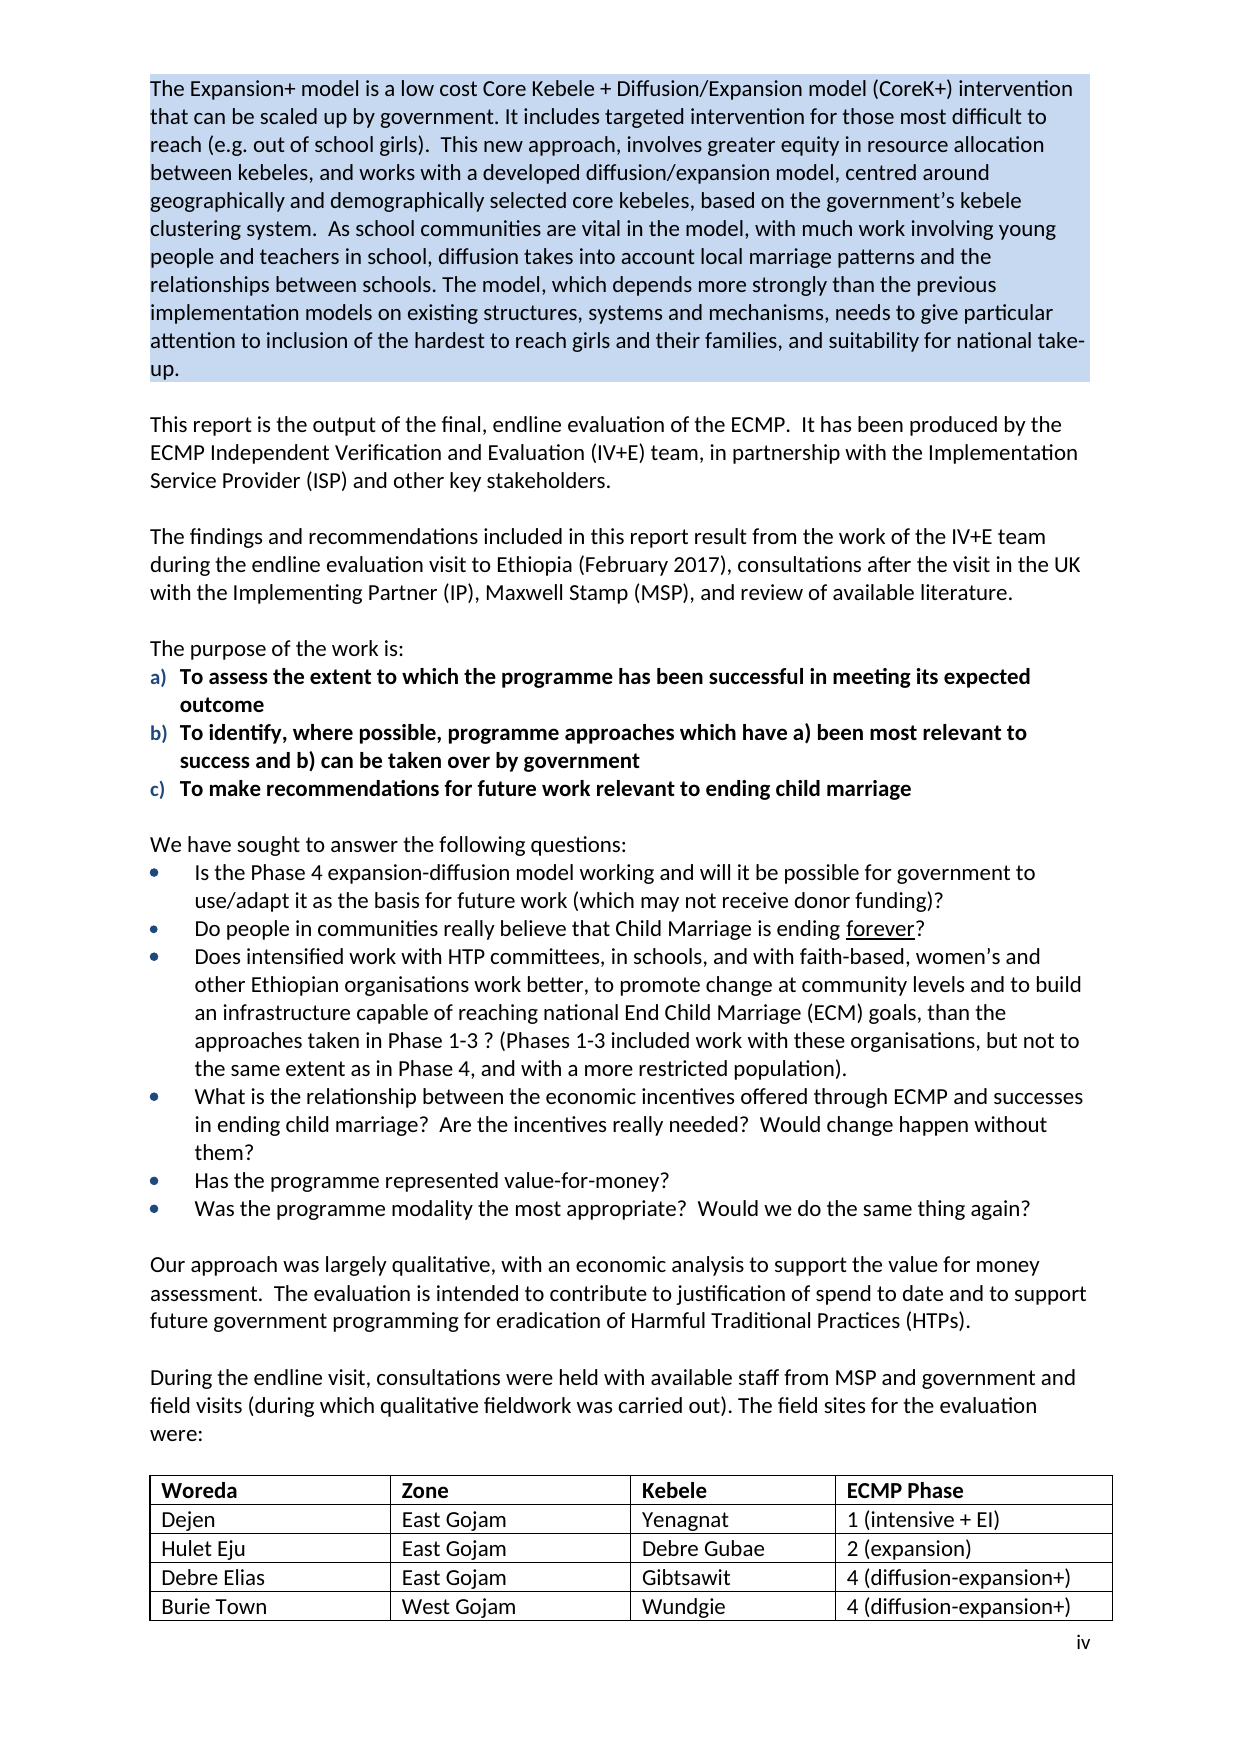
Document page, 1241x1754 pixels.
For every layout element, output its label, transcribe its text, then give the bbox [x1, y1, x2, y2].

table_header ECMP Phase [836, 1476, 1112, 1504]
table_cell Wundgie [631, 1592, 835, 1620]
text We have sought to answer the following questions: [150, 830, 1090, 858]
table_cell 1 (intensive + EI) [836, 1505, 1112, 1533]
list Do people in communities really believe that Child Marriage is ending forever? [150, 914, 1090, 942]
list Is the Phase 4 expansion-diffusion model working and will it be possible for government to use/adapt it as the basis for future work (which may not receive donor funding)? [150, 858, 1090, 914]
table_cell Debre Gubae [631, 1534, 835, 1562]
table_cell Gibtsawit [631, 1563, 835, 1591]
table_header Kebele [631, 1476, 835, 1504]
table_cell 2 (expansion) [836, 1534, 1112, 1562]
table_cell Burie Town [151, 1592, 390, 1620]
table_cell West Gojam [391, 1592, 630, 1620]
table_cell 4 (diffusion-expansion+) [836, 1592, 1112, 1620]
table_cell Dejen [151, 1505, 390, 1533]
text During the endline visit, consultations were held with available staff from MSP and government and field visits (during which qualitative fieldwork was carried out). The field sites for the evaluation were: [150, 1363, 1090, 1447]
table_cell 4 (diffusion-expansion+) [836, 1563, 1112, 1591]
table_cell Debre Elias [151, 1563, 390, 1591]
list To make recommendations for future work relevant to ending child marriage [150, 774, 1090, 802]
list Has the programme represented value-for-money? [150, 1167, 1090, 1194]
table_cell Hulet Eju [151, 1534, 390, 1562]
list Does intensified work with HTP committees, in schools, and with faith-based, women’s and other Ethiopian organisations work better, to promote change at community levels and to build an infrastructure capable of reaching national End Child Marriage (ECM) goals, than the approaches taken in Phase 1-3 ? (Phases 1-3 included work with these organisations, but not to the same extent as in Phase 4, and with a more restricted population). [150, 942, 1090, 1082]
list To assess the extent to which the programme has been successful in meeting its expected outcome [150, 662, 1090, 718]
text The findings and recommendations included in this report result from the work of the IV+E team during the endline evaluation visit to Ethiopia (February 2017), consultations after the visit in the UK with the Implementing Partner (IP), Maxwell Stamp (MSP), and review of available literature. [150, 522, 1090, 606]
table_header Woreda [151, 1476, 390, 1504]
list To identify, where possible, programme approaches which have a) been most relevant to success and b) can be taken over by government [150, 718, 1090, 774]
text Our approach was largely qualitative, with an economic analysis to support the value for money assessment. The evaluation is intended to contribute to justification of spend to date and to support future government programming for eradication of Harmful Traditional Practices (HTPs). [150, 1251, 1090, 1335]
text This report is the output of the final, endline evaluation of the ECMP. It has been produced by the ECMP Independent Verification and Evaluation (IV+E) team, in partnership with the Implementation Service Provider (ISP) and other key stakeholders. [150, 410, 1090, 494]
table_cell East Gojam [391, 1563, 630, 1591]
table_cell East Gojam [391, 1505, 630, 1533]
table_cell East Gojam [391, 1534, 630, 1562]
list What is the relationship between the economic incentives offered through ECMP and successes in ending child marriage? Are the incentives really needed? Would change happen without them? [150, 1082, 1090, 1167]
list Was the programme modality the most appropriate? Would we do the same thing again? [150, 1194, 1090, 1223]
table_cell Yenagnat [631, 1505, 835, 1533]
text The Expansion+ model is a low cost Core Kebele + Diffusion/Expansion model (CoreK+) intervention that can be scaled up by government. It includes targeted intervention for those most difficult to reach (e.g. out of school girls). This new approach, involves greater equity in resource allocation between kebeles, and works with a developed diffusion/expansion model, centred around geographically and demographically selected core kebeles, based on the government’s kebele clustering system. As school communities are vital in the model, with much work involving young people and teachers in school, diffusion takes into account local marriage patterns and the relationships between schools. The model, which depends more strongly than the previous implementation models on existing structures, systems and mechanisms, needs to give particular attention to inclusion of the hardest to reach girls and their families, and suitability for national take-up. [150, 74, 1090, 382]
text The purpose of the work is: [150, 634, 1090, 662]
table_header Zone [391, 1476, 630, 1504]
